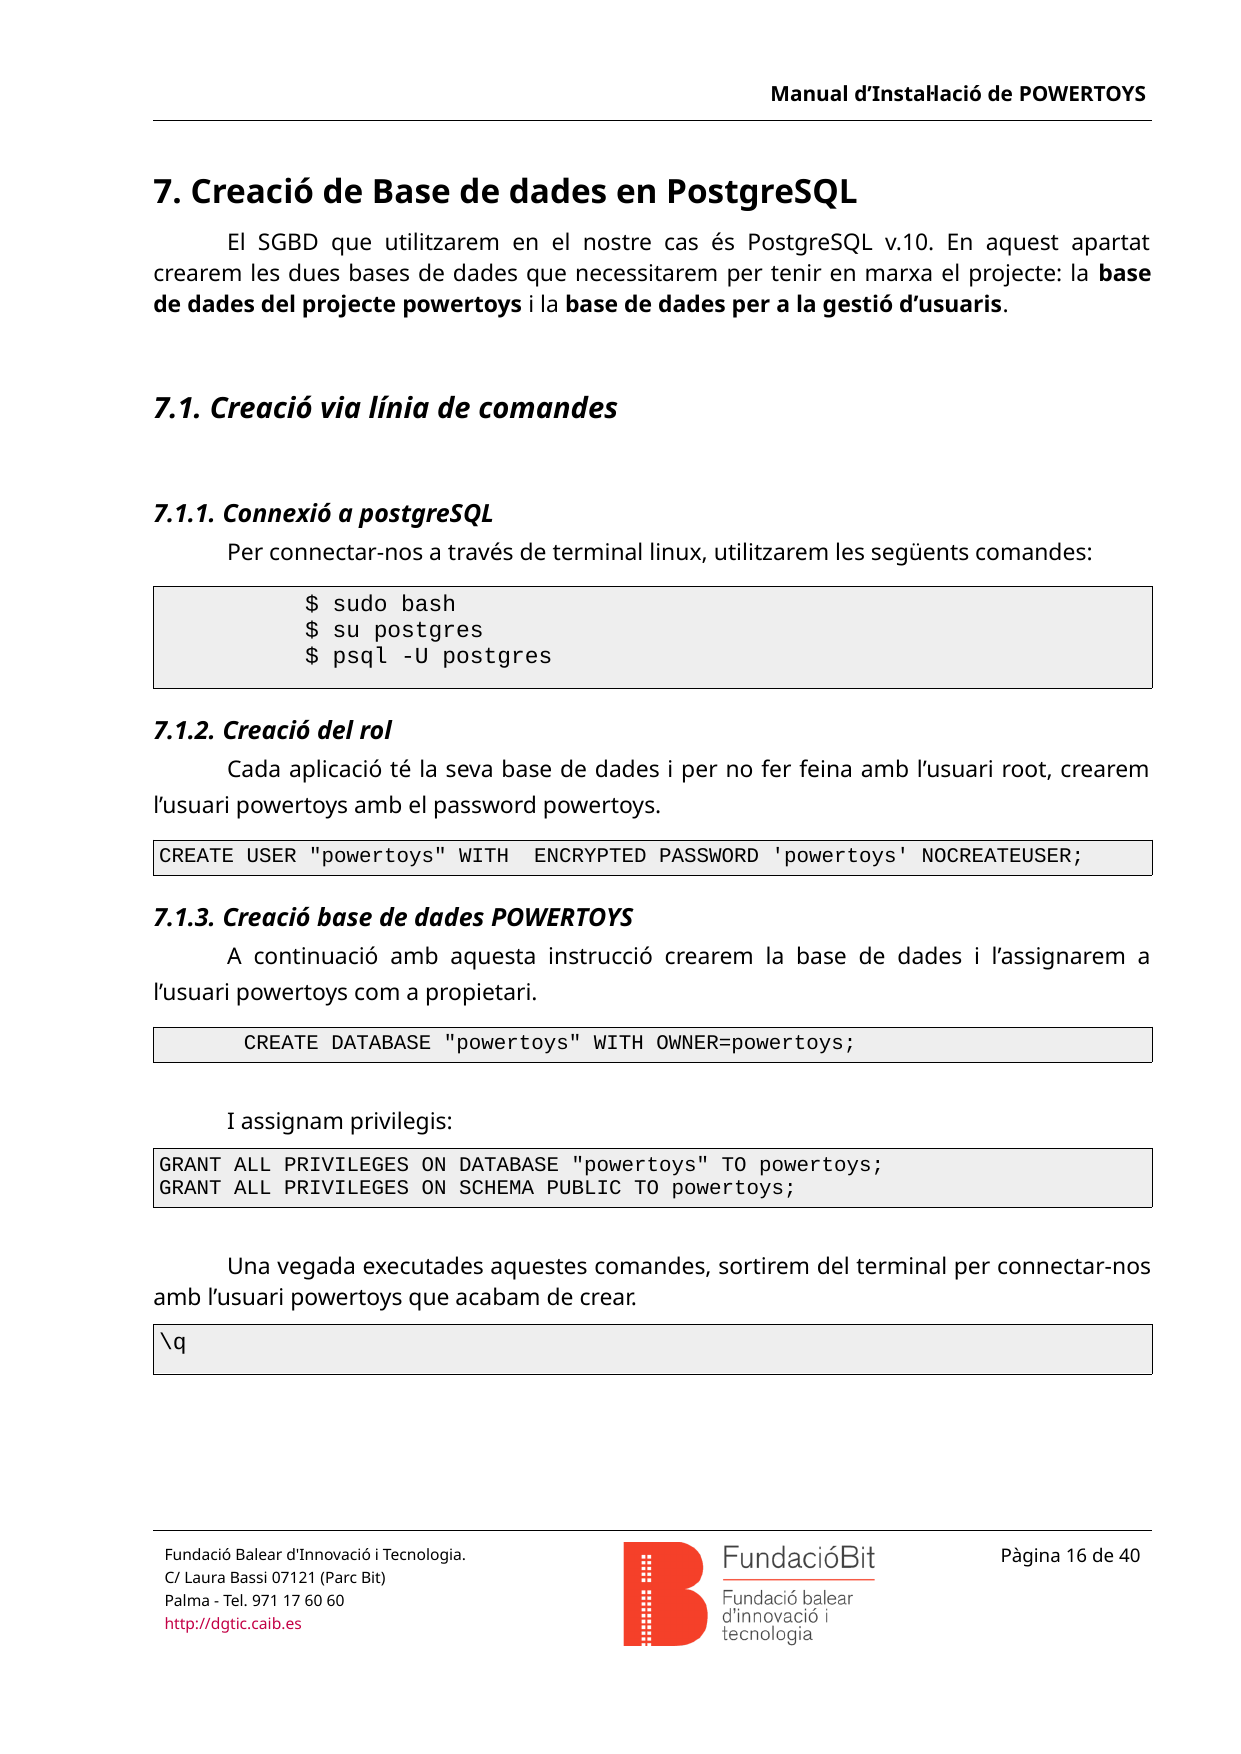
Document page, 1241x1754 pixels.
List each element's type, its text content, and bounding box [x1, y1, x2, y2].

text Cada aplicació té la seva base de dades i per no fer feina amb l’usuari root, crearem l’usuari powertoys amb el password powertoys. [153, 753, 1152, 820]
text A continuació amb aquesta instrucció crearem la base de dades i l’assignarem a l’usuari powertoys com a propietari. [153, 940, 1152, 1007]
table_header \q [154, 1325, 1152, 1373]
subtitle Creació base de dades POWERTOYS [153, 900, 1152, 934]
text Una vegada executades aquestes comandes, sortirem del terminal per connectar-nos amb l’usuari powertoys que acabam de crear. [153, 1250, 1152, 1312]
subtitle Creació del rol [153, 713, 1152, 747]
subtitle Creació de Base de dades en PostgreSQL [153, 168, 1152, 214]
text El SGBD que utilitzarem en el nostre cas és PostgreSQL v.10. En aquest apartat crearem les dues bases de dades que necessitarem per tenir en marxa el projecte: la base de dades del projecte powertoys i la base de dades per a la gestió d’usuaris. [153, 225, 1152, 319]
picture [623, 1542, 875, 1646]
table_header CREATE USER "powertoys" WITH ENCRYPTED PASSWORD 'powertoys' NOCREATEUSER; [154, 841, 1152, 875]
subtitle Connexió a postgreSQL [153, 496, 1152, 530]
table_header CREATE DATABASE "powertoys" WITH OWNER=powertoys; [154, 1028, 1152, 1062]
text Per connectar-nos a través de terminal linux, utilitzarem les següents comandes: [153, 536, 1152, 567]
subtitle Creació via línia de comandes [153, 387, 1152, 427]
text I assignam privilegis: [153, 1105, 1152, 1136]
table_header $ sudo bash $ su postgres $ psql -U postgres [154, 587, 1152, 688]
table_header GRANT ALL PRIVILEGES ON DATABASE "powertoys" TO powertoys; GRANT ALL PRIVILEGES ON SCHEMA PUBLIC TO powertoys; [154, 1149, 1152, 1207]
